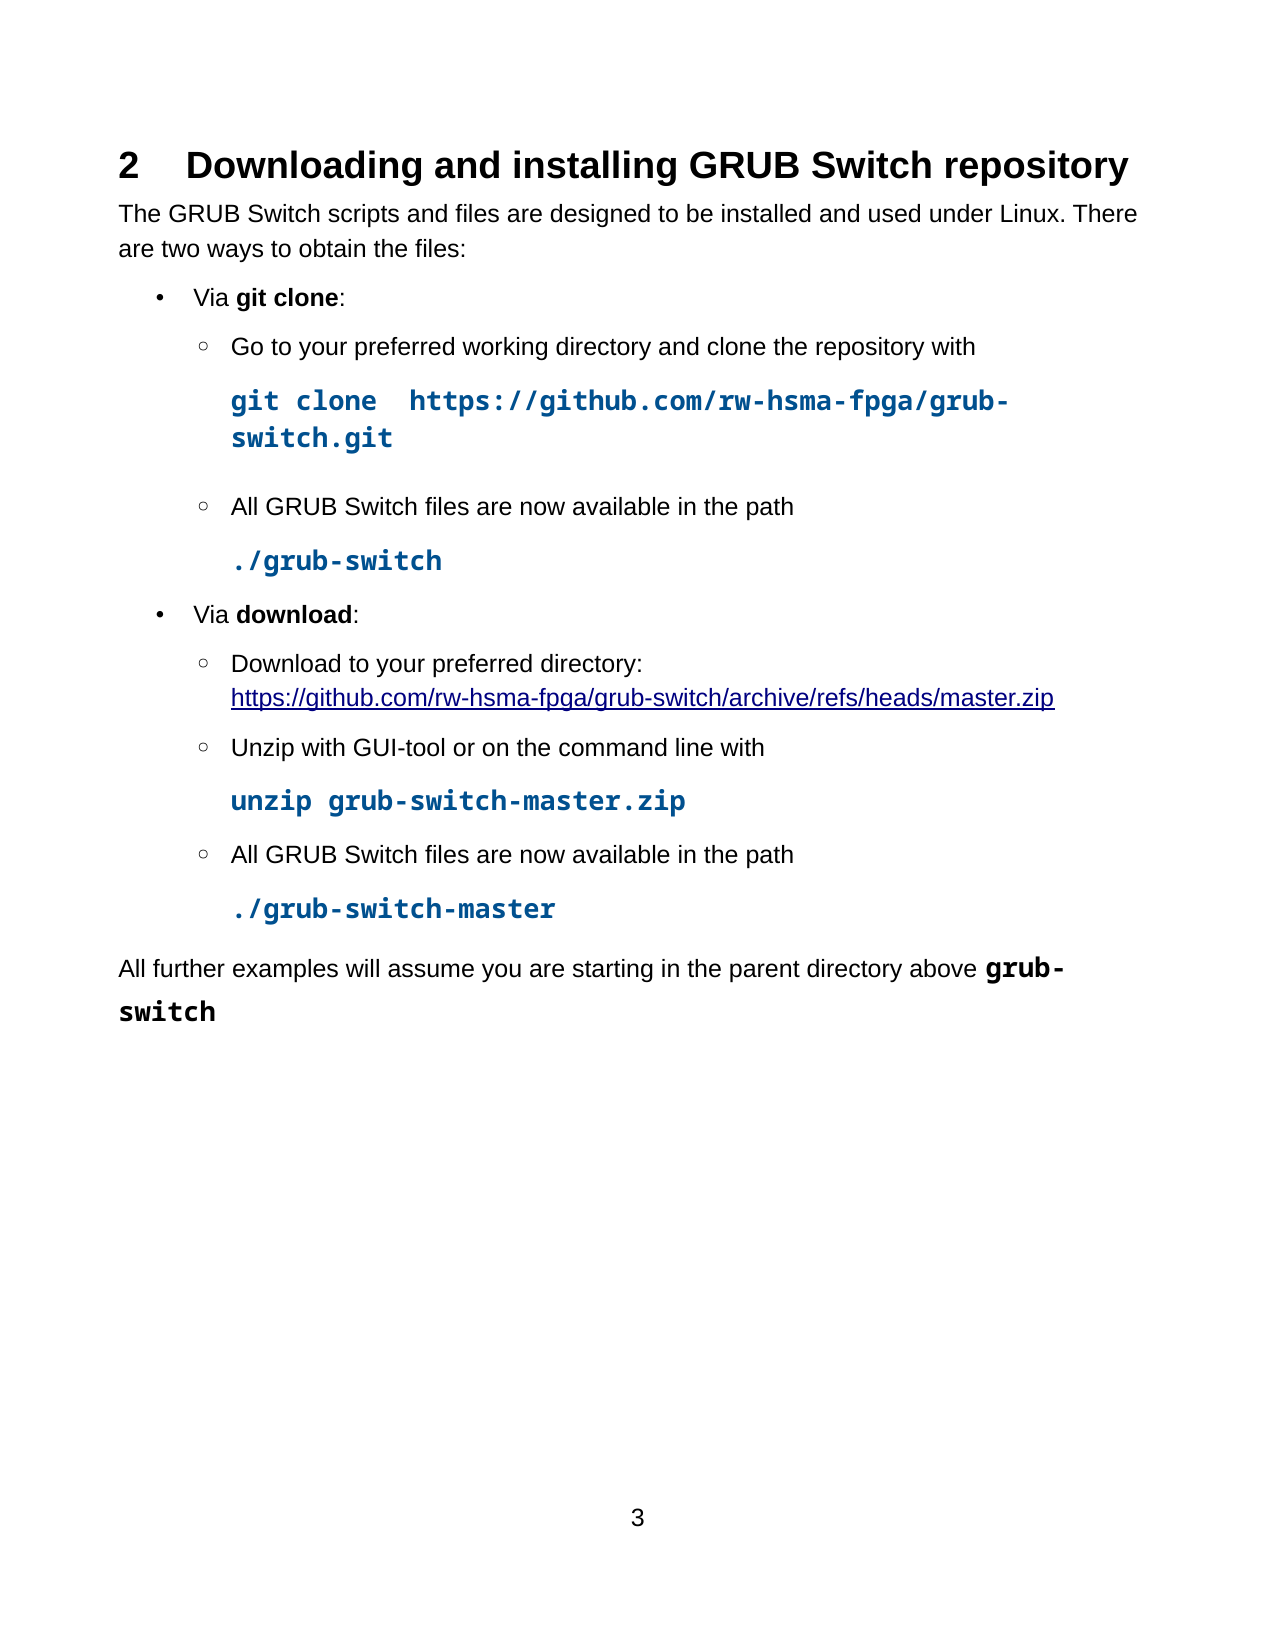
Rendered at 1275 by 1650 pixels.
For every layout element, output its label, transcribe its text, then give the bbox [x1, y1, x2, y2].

list Unzip with GUI-tool or on the command line with [193, 732, 1157, 761]
list git clone https://github.com/rw-hsma-fpga/grub-switch.git [193, 381, 1157, 492]
list Via git clone: [156, 283, 1157, 312]
list All GRUB Switch files are now available in the path [193, 492, 1157, 521]
text The GRUB Switch scripts and files are designed to be installed and used under Linux. There are two ways to obtain the files: [118, 199, 1157, 262]
list ./grub-switch-master [193, 889, 1157, 926]
list Go to your preferred working directory and clone the repository with [193, 332, 1157, 361]
text All further examples will assume you are starting in the parent directory above grub-switch [118, 948, 1157, 1029]
list unzip grub-switch-master.zip [193, 782, 1157, 818]
list Download to your preferred directory: https://github.com/rw-hsma-fpga/grub-switch/archive/refs/heads/master.zip [193, 649, 1157, 712]
list Via download: [156, 600, 1157, 628]
list All GRUB Switch files are now available in the path [193, 840, 1157, 869]
list ./grub-switch [193, 541, 1157, 578]
subtitle Downloading and installing GRUB Switch repository [118, 143, 1157, 187]
